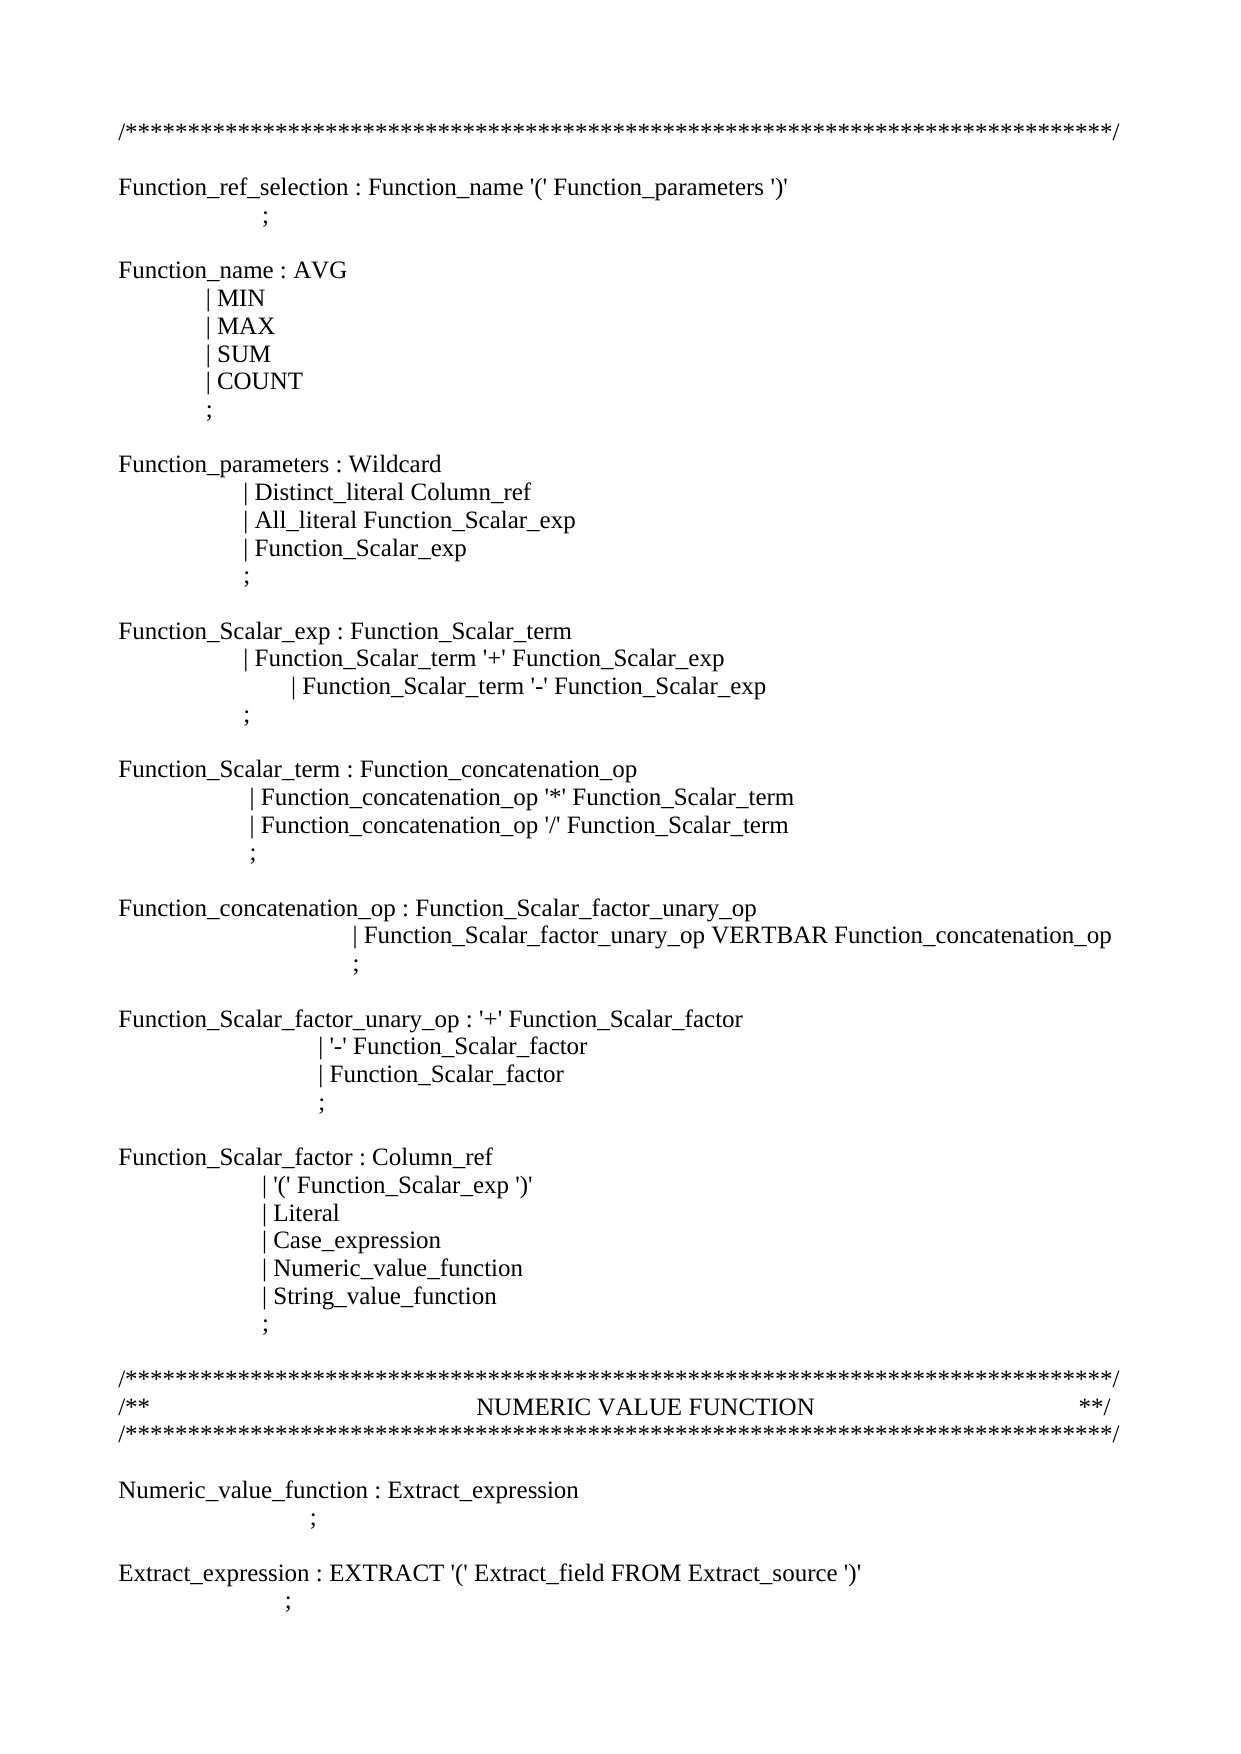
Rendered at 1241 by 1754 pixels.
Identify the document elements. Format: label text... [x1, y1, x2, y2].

text | Literal [118, 1199, 1122, 1226]
text Function_parameters : Wildcard [118, 451, 1122, 478]
text ; [118, 395, 1122, 423]
text ; [118, 1309, 1122, 1337]
text | Distinct_literal Column_ref [118, 478, 1122, 506]
text Numeric_value_function : Extract_expression [118, 1476, 1122, 1503]
text | Function_Scalar_exp [118, 534, 1122, 561]
text | Numeric_value_function [118, 1254, 1122, 1282]
text | Function_Scalar_term '-' Function_Scalar_exp [118, 672, 1122, 700]
text /*******************************************************************************/ [118, 118, 1122, 146]
text | Function_concatenation_op '*' Function_Scalar_term [118, 783, 1122, 811]
text Function_Scalar_factor_unary_op : '+' Function_Scalar_factor [118, 1005, 1122, 1032]
text ; [118, 1503, 1122, 1531]
text ; [118, 561, 1122, 589]
text | '-' Function_Scalar_factor [118, 1032, 1122, 1060]
text | Case_expression [118, 1226, 1122, 1254]
text ; [118, 1088, 1122, 1116]
text Function_concatenation_op : Function_Scalar_factor_unary_op [118, 894, 1122, 922]
text /*******************************************************************************/ [118, 1420, 1122, 1448]
text ; [118, 949, 1122, 977]
text | SUM [118, 340, 1122, 367]
text | Function_Scalar_factor [118, 1060, 1122, 1088]
text | MIN [118, 284, 1122, 312]
text ; [118, 1587, 1122, 1614]
text | Function_Scalar_factor_unary_op VERTBAR Function_concatenation_op [118, 922, 1122, 949]
text | COUNT [118, 367, 1122, 395]
text | Function_concatenation_op '/' Function_Scalar_term [118, 811, 1122, 838]
text ; [118, 700, 1122, 728]
text | String_value_function [118, 1282, 1122, 1309]
text | Function_Scalar_term '+' Function_Scalar_exp [118, 644, 1122, 672]
text Function_Scalar_exp : Function_Scalar_term [118, 617, 1122, 644]
text Function_ref_selection : Function_name '(' Function_parameters ')' [118, 173, 1122, 201]
text /** NUMERIC VALUE FUNCTION **/ [118, 1393, 1122, 1420]
text Extract_expression : EXTRACT '(' Extract_field FROM Extract_source ')' [118, 1559, 1122, 1587]
text ; [118, 838, 1122, 866]
text Function_name : AVG [118, 257, 1122, 284]
text ; [118, 201, 1122, 229]
text | All_literal Function_Scalar_exp [118, 506, 1122, 534]
text | MAX [118, 312, 1122, 340]
text | '(' Function_Scalar_exp ')' [118, 1171, 1122, 1199]
text /*******************************************************************************/ [118, 1365, 1122, 1393]
text Function_Scalar_factor : Column_ref [118, 1143, 1122, 1171]
text Function_Scalar_term : Function_concatenation_op [118, 755, 1122, 783]
